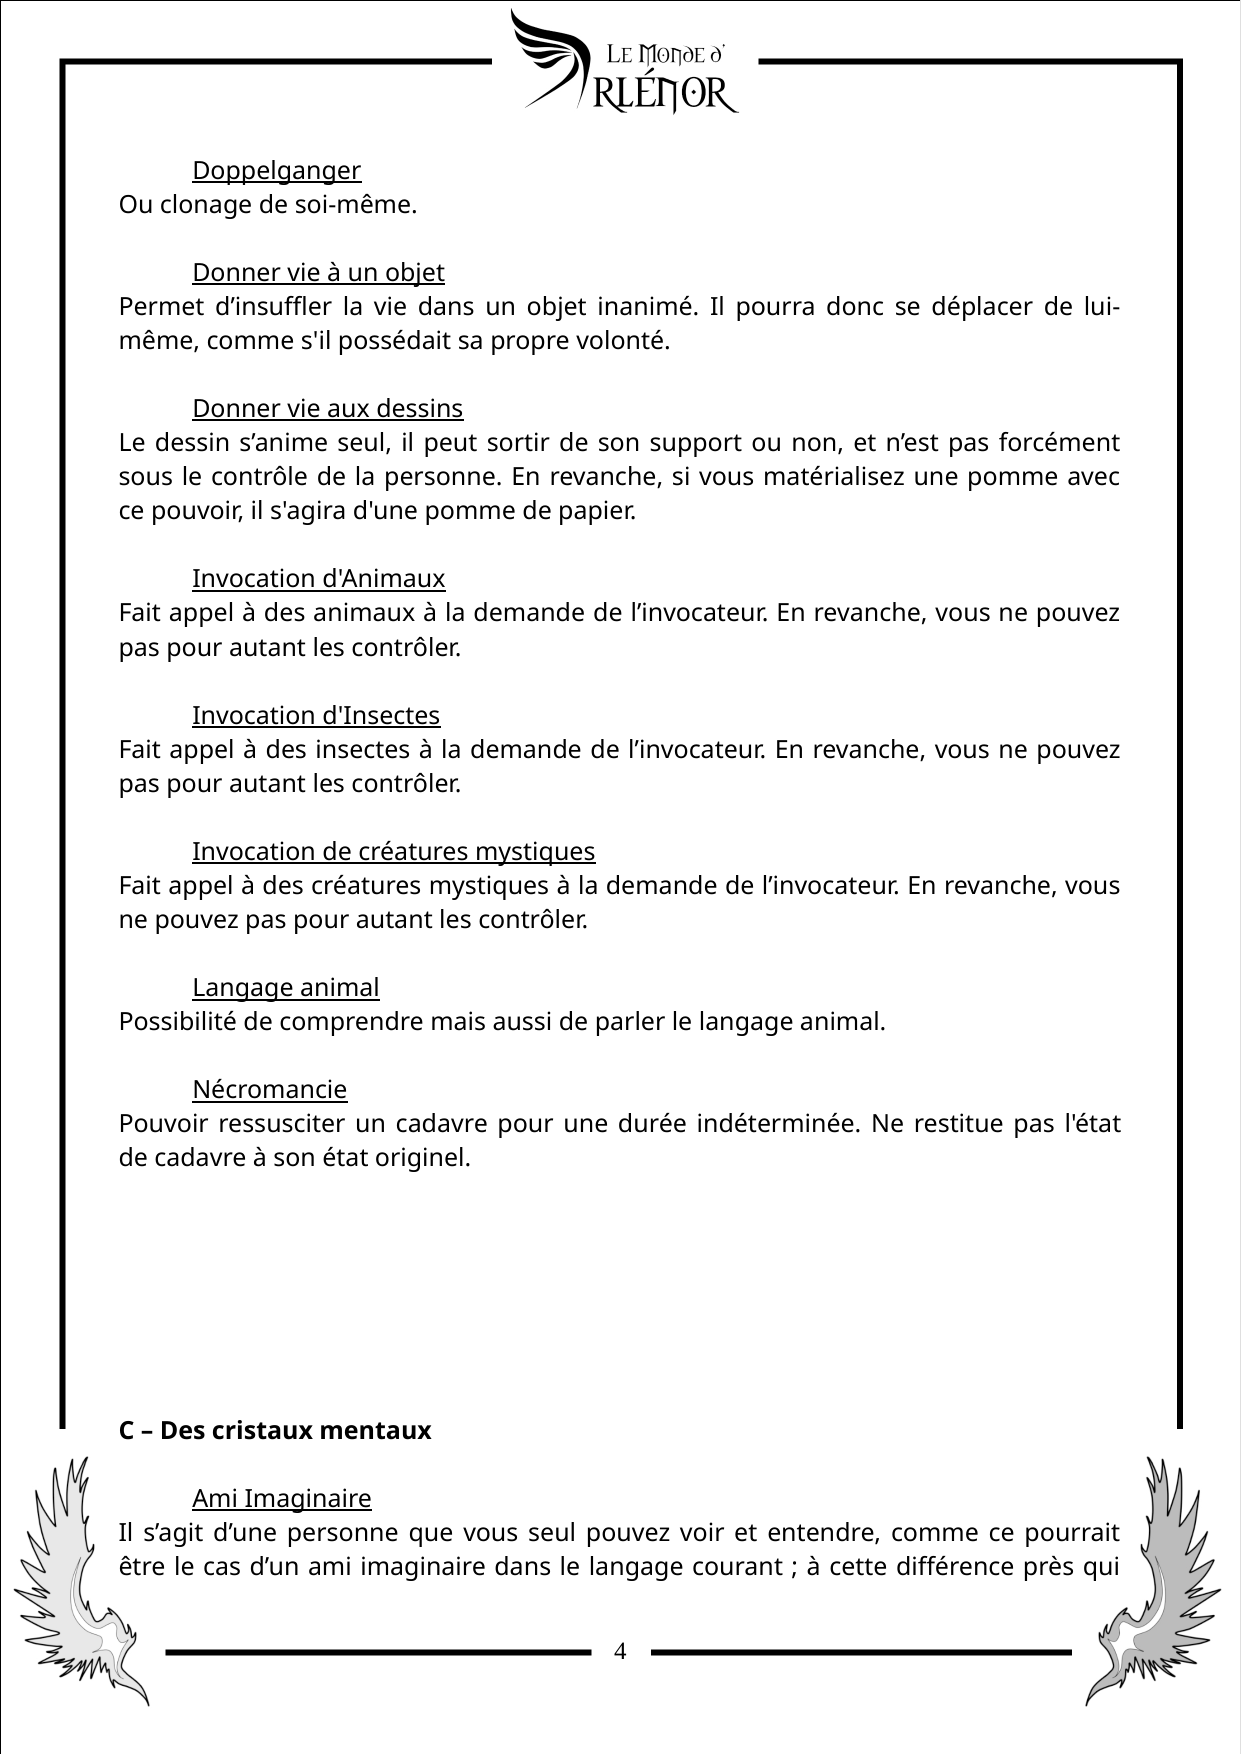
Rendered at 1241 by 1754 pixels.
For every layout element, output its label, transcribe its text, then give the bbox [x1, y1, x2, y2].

text Il s’agit d’une personne que vous seul pouvez voir et entendre, comme ce pourrait être le cas d’un ami imaginaire dans le langage courant ; à cette différence près qui [118, 1515, 1122, 1583]
picture [1, 1, 1240, 1754]
text Invocation d'Animaux [118, 561, 1122, 595]
text Invocation d'Insectes [118, 697, 1122, 731]
text C – Des cristaux mentaux [118, 1413, 1122, 1447]
text Doppelganger [118, 152, 1122, 186]
text Invocation de créatures mystiques [118, 833, 1122, 868]
text Donner vie à un objet [118, 254, 1122, 288]
text Ou clonage de soi-même. [118, 186, 1122, 220]
text Nécromancie [118, 1072, 1122, 1106]
text Ami Imaginaire [118, 1481, 1122, 1515]
text Permet d’insuffler la vie dans un objet inanimé. Il pourra donc se déplacer de lui-même, comme s'il possédait sa propre volonté. [118, 288, 1122, 357]
text Pouvoir ressusciter un cadavre pour une durée indéterminée. Ne restitue pas l'état de cadavre à son état originel. [118, 1106, 1122, 1174]
text Donner vie aux dessins [118, 391, 1122, 425]
text Fait appel à des insectes à la demande de l’invocateur. En revanche, vous ne pouvez pas pour autant les contrôler. [118, 731, 1122, 799]
text Fait appel à des créatures mystiques à la demande de l’invocateur. En revanche, vous ne pouvez pas pour autant les contrôler. [118, 868, 1122, 936]
text Possibilité de comprendre mais aussi de parler le langage animal. [118, 1004, 1122, 1038]
text Fait appel à des animaux à la demande de l’invocateur. En revanche, vous ne pouvez pas pour autant les contrôler. [118, 595, 1122, 663]
text Le dessin s’anime seul, il peut sortir de son support ou non, et n’est pas forcément sous le contrôle de la personne. En revanche, si vous matérialisez une pomme avec ce pouvoir, il s'agira d'une pomme de papier. [118, 425, 1122, 527]
text Langage animal [118, 970, 1122, 1004]
